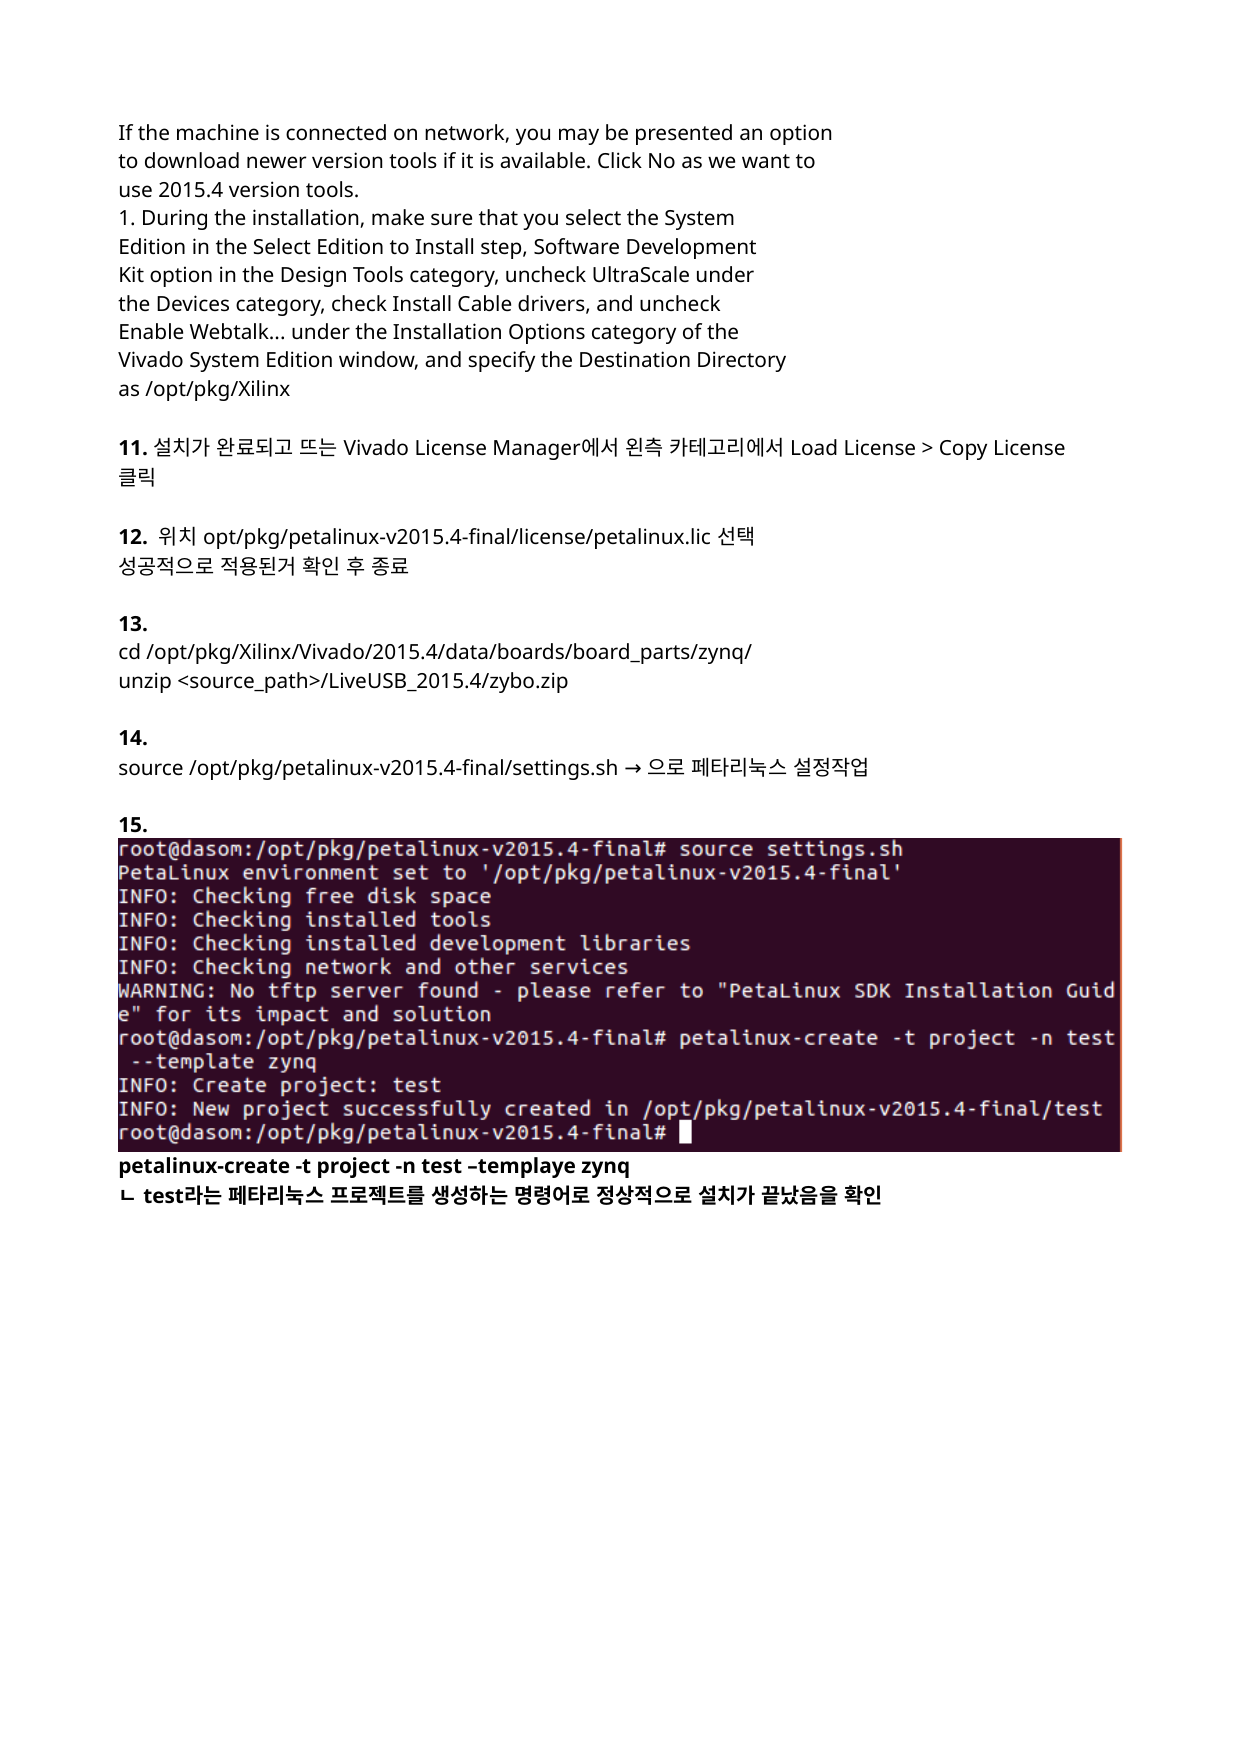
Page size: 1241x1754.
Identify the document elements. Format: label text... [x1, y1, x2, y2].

text 클릭 [118, 461, 1122, 491]
text Enable Webtalk... under the Installation Options category of the [118, 317, 1122, 346]
text 14. [118, 723, 1122, 751]
text 11. 설치가 완료되고 뜨는 Vivado License Manager에서 왼측 카테고리에서 Load License > Copy License [118, 431, 1122, 461]
text 13. [118, 609, 1122, 637]
text the Devices category, check Install Cable drivers, and uncheck [118, 289, 1122, 317]
text Edition in the Select Edition to Install step, Software Development [118, 232, 1122, 260]
text to download newer version tools if it is available. Click No as we want to [118, 147, 1122, 175]
text cd /opt/pkg/Xilinx/Vivado/2015.4/data/boards/board_parts/zynq/ [118, 637, 1122, 666]
text 1. During the installation, make sure that you select the System [118, 203, 1122, 232]
text unzip <source_path>/LiveUSB_2015.4/zybo.zip [118, 666, 1122, 694]
text source /opt/pkg/petalinux-v2015.4-final/settings.sh → 으로 페타리눅스 설정작업 [118, 751, 1122, 781]
text If the machine is connected on network, you may be presented an option [118, 118, 1122, 147]
text 성공적으로 적용된거 확인 후 종료 [118, 550, 1122, 580]
text Kit option in the Design Tools category, uncheck UltraScale under [118, 260, 1122, 289]
picture [118, 838, 1123, 1152]
text 15. [118, 810, 1122, 838]
text ㄴ test라는 페타리눅스 프로젝트를 생성하는 명령어로 정상적으로 설치가 끝났음을 확인 [118, 1179, 1122, 1210]
text 12. 위치 opt/pkg/petalinux-v2015.4-final/license/petalinux.lic 선택 [118, 520, 1122, 550]
text Vivado System Edition window, and specify the Destination Directory [118, 346, 1122, 374]
text as /opt/pkg/Xilinx [118, 374, 1122, 402]
text use 2015.4 version tools. [118, 175, 1122, 203]
text petalinux-create -t project -n test –templaye zynq [118, 1152, 1122, 1179]
